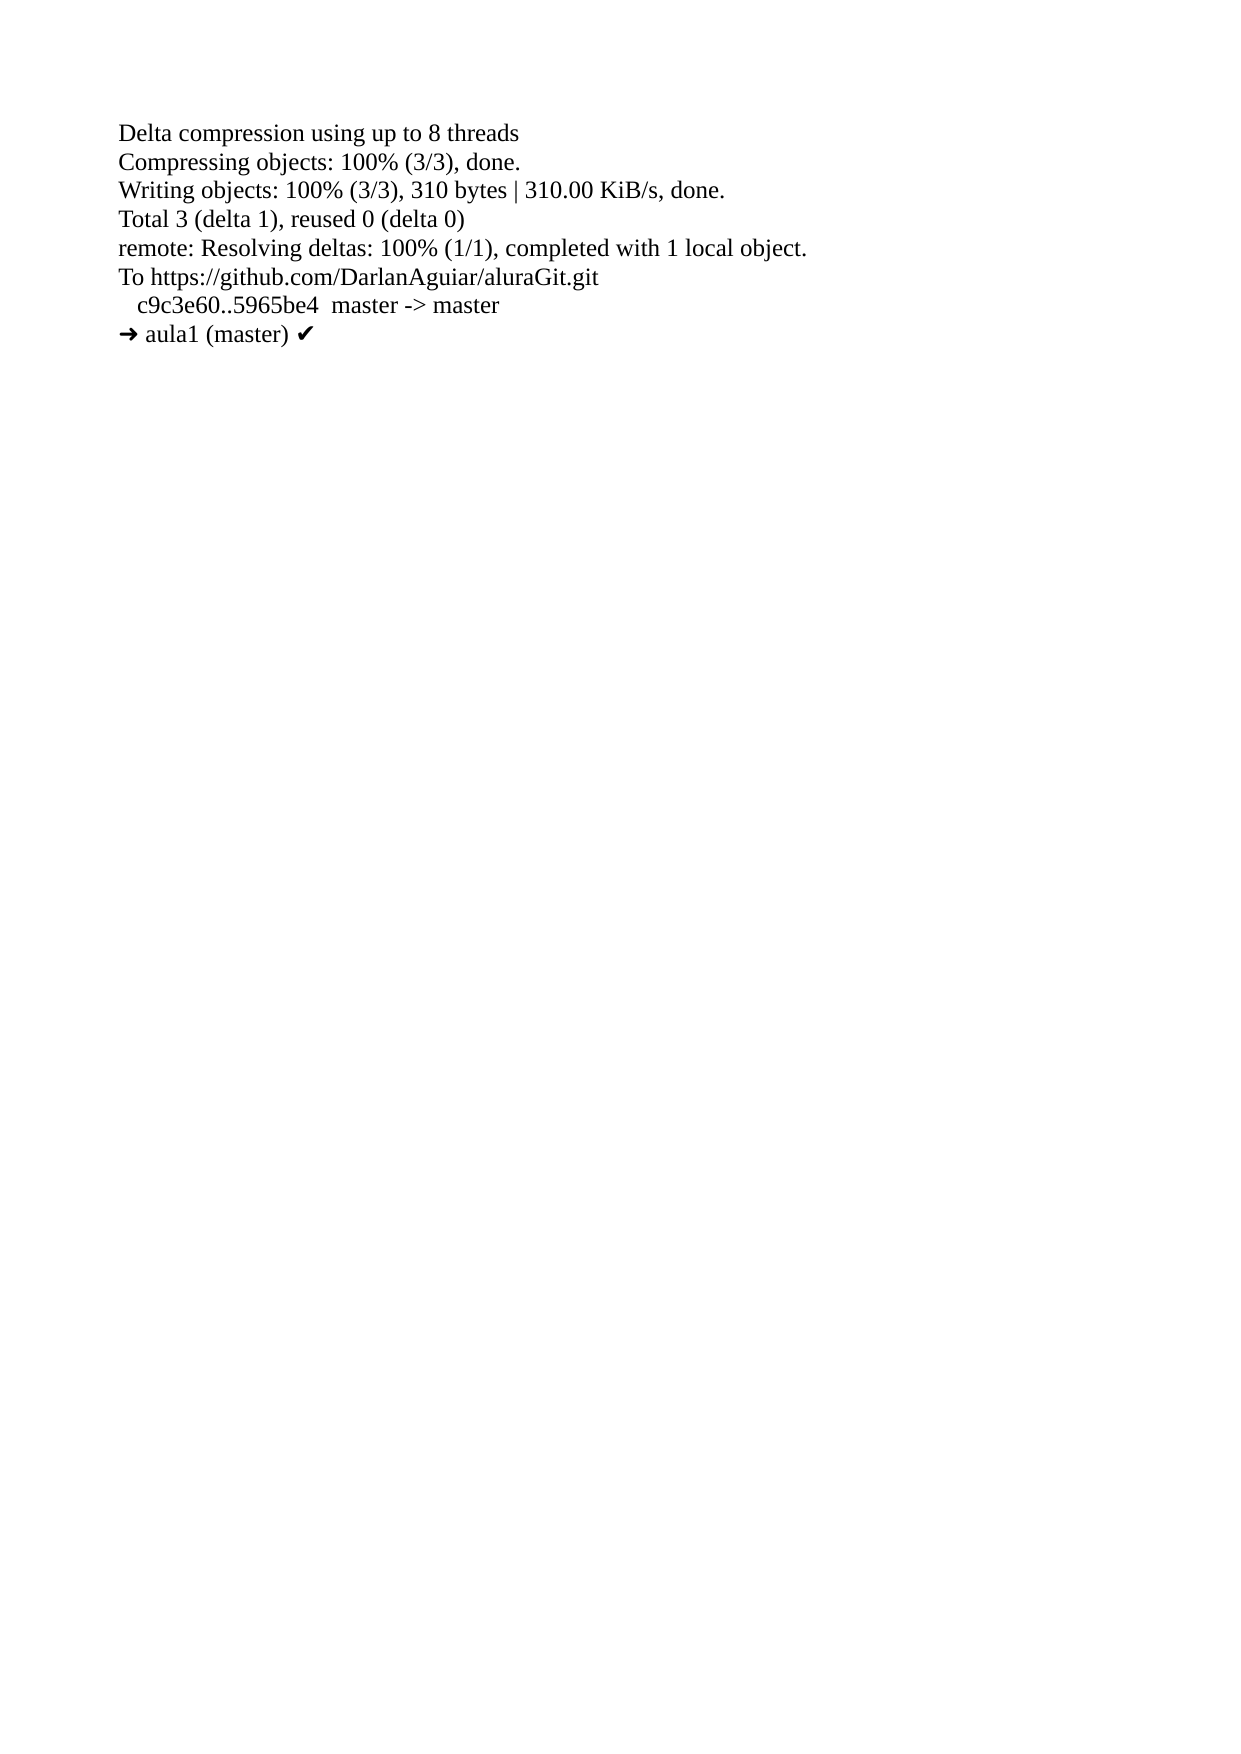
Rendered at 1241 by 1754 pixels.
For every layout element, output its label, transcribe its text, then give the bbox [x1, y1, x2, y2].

text ➜ aula1 (master) ✔ [118, 319, 1122, 348]
text c9c3e60..5965be4 master -> master [118, 291, 1122, 319]
text To https://github.com/DarlanAguiar/aluraGit.git [118, 262, 1122, 291]
text Compressing objects: 100% (3/3), done. [118, 147, 1122, 176]
text Total 3 (delta 1), reused 0 (delta 0) [118, 204, 1122, 233]
text Writing objects: 100% (3/3), 310 bytes | 310.00 KiB/s, done. [118, 176, 1122, 204]
text Delta compression using up to 8 threads [118, 118, 1122, 147]
text remote: Resolving deltas: 100% (1/1), completed with 1 local object. [118, 233, 1122, 262]
